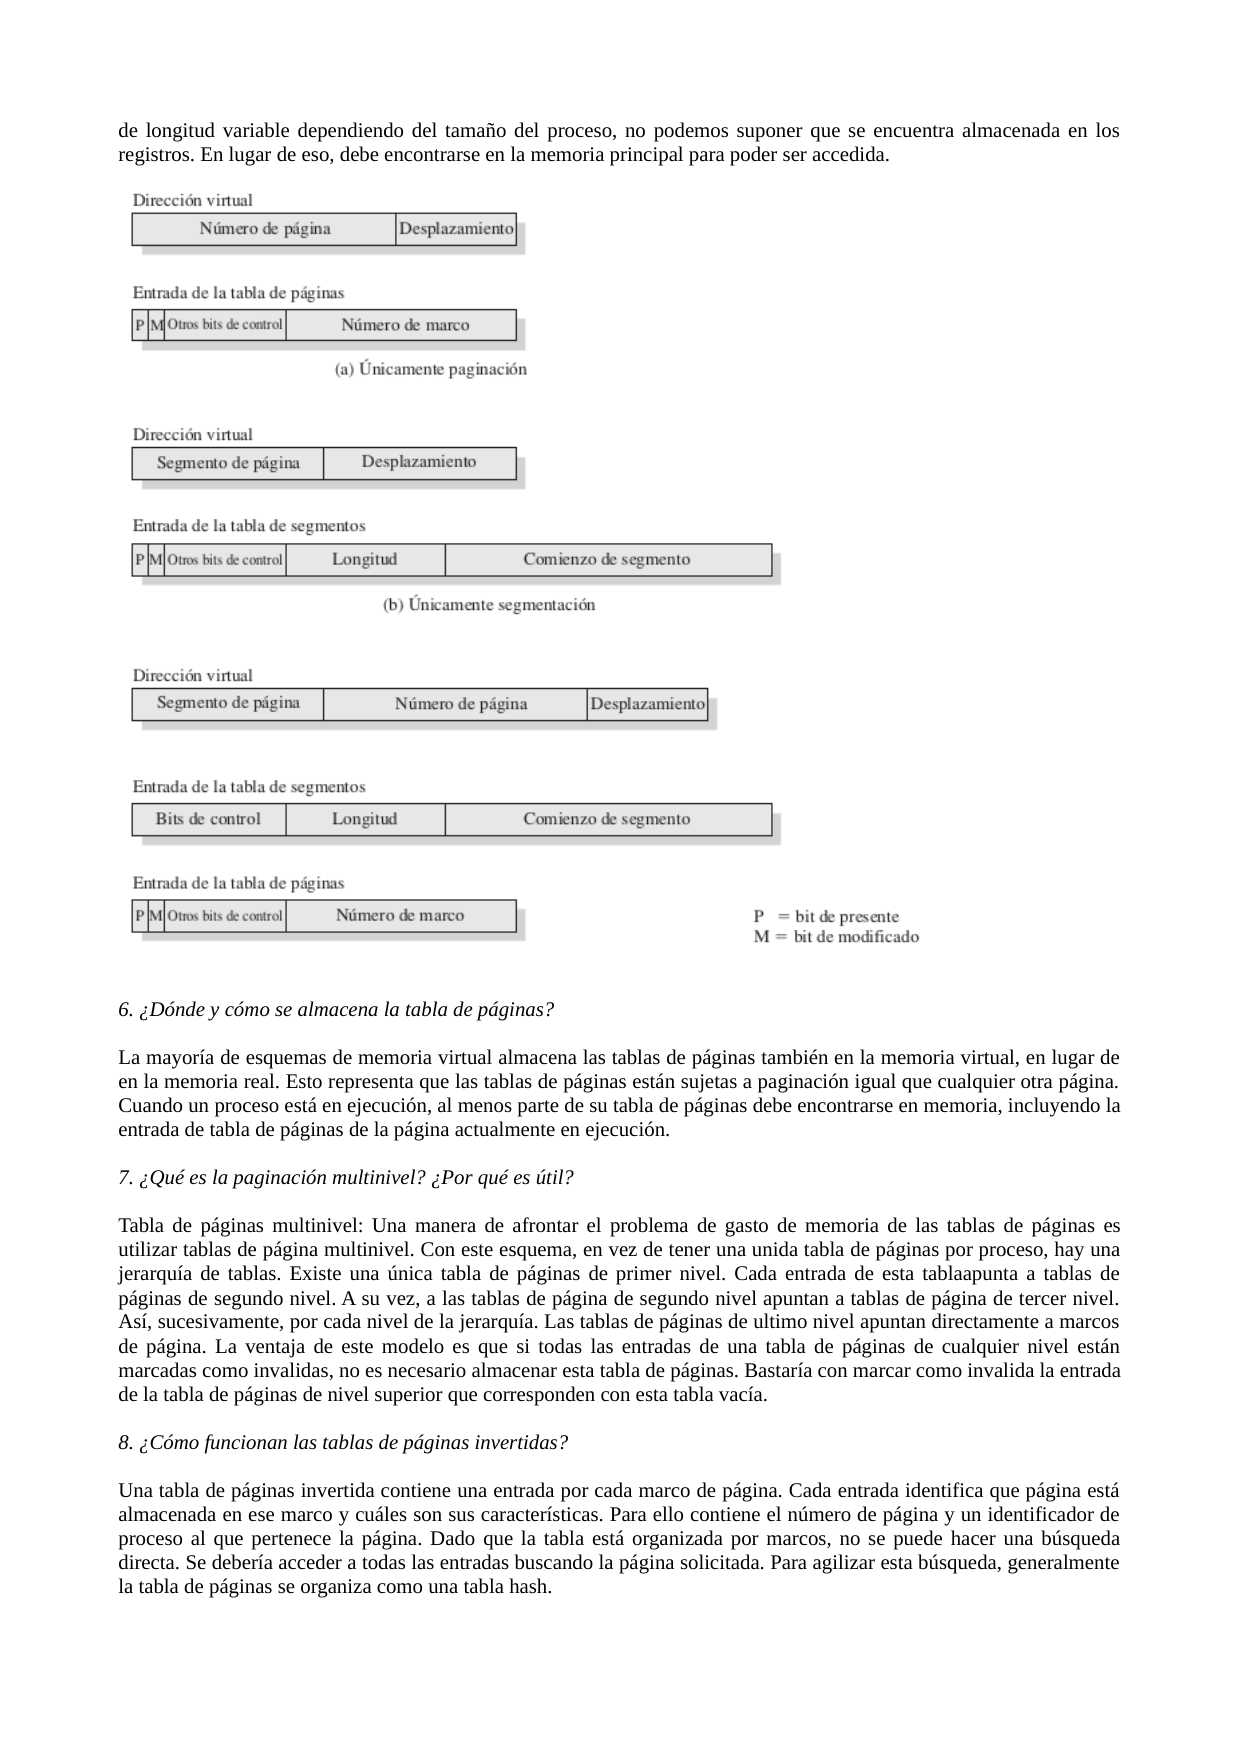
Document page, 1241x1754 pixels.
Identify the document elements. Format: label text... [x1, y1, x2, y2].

text Una tabla de páginas invertida contiene una entrada por cada marco de página. Cada entrada identifica que página está almacenada en ese marco y cuáles son sus características. Para ello contiene el número de página y un identificador de proceso al que pertenece la página. Dado que la tabla está organizada por marcos, no se puede hacer una búsqueda directa. Se debería acceder a todas las entradas buscando la página solicitada. Para agilizar esta búsqueda, generalmente la tabla de páginas se organiza como una tabla hash. [118, 1478, 1122, 1598]
text 7. ¿Qué es la paginación multinivel? ¿Por qué es útil? [118, 1165, 1122, 1189]
picture [121, 190, 924, 949]
text 6. ¿Dónde y cómo se almacena la tabla de páginas? [118, 997, 1122, 1021]
text La mayoría de esquemas de memoria virtual almacena las tablas de páginas también en la memoria virtual, en lugar de en la memoria real. Esto representa que las tablas de páginas están sujetas a paginación igual que cualquier otra página. Cuando un proceso está en ejecución, al menos parte de su tabla de páginas debe encontrarse en memoria, incluyendo la entrada de tabla de páginas de la página actualmente en ejecución. [118, 1045, 1122, 1141]
text 8. ¿Cómo funcionan las tablas de páginas invertidas? [118, 1430, 1122, 1454]
text de longitud variable dependiendo del tamaño del proceso, no podemos suponer que se encuentra almacenada en los registros. En lugar de eso, debe encontrarse en la memoria principal para poder ser accedida. [118, 118, 1122, 166]
text Tabla de páginas multinivel: Una manera de afrontar el problema de gasto de memoria de las tablas de páginas es utilizar tablas de página multinivel. Con este esquema, en vez de tener una unida tabla de páginas por proceso, hay una jerarquía de tablas. Existe una única tabla de páginas de primer nivel. Cada entrada de esta tablaapunta a tablas de páginas de segundo nivel. A su vez, a las tablas de página de segundo nivel apuntan a tablas de página de tercer nivel. Así, sucesivamente, por cada nivel de la jerarquía. Las tablas de páginas de ultimo nivel apuntan directamente a marcos de página. La ventaja de este modelo es que si todas las entradas de una tabla de páginas de cualquier nivel están marcadas como invalidas, no es necesario almacenar esta tabla de páginas. Bastaría con marcar como invalida la entrada de la tabla de páginas de nivel superior que corresponden con esta tabla vacía. [118, 1213, 1122, 1406]
